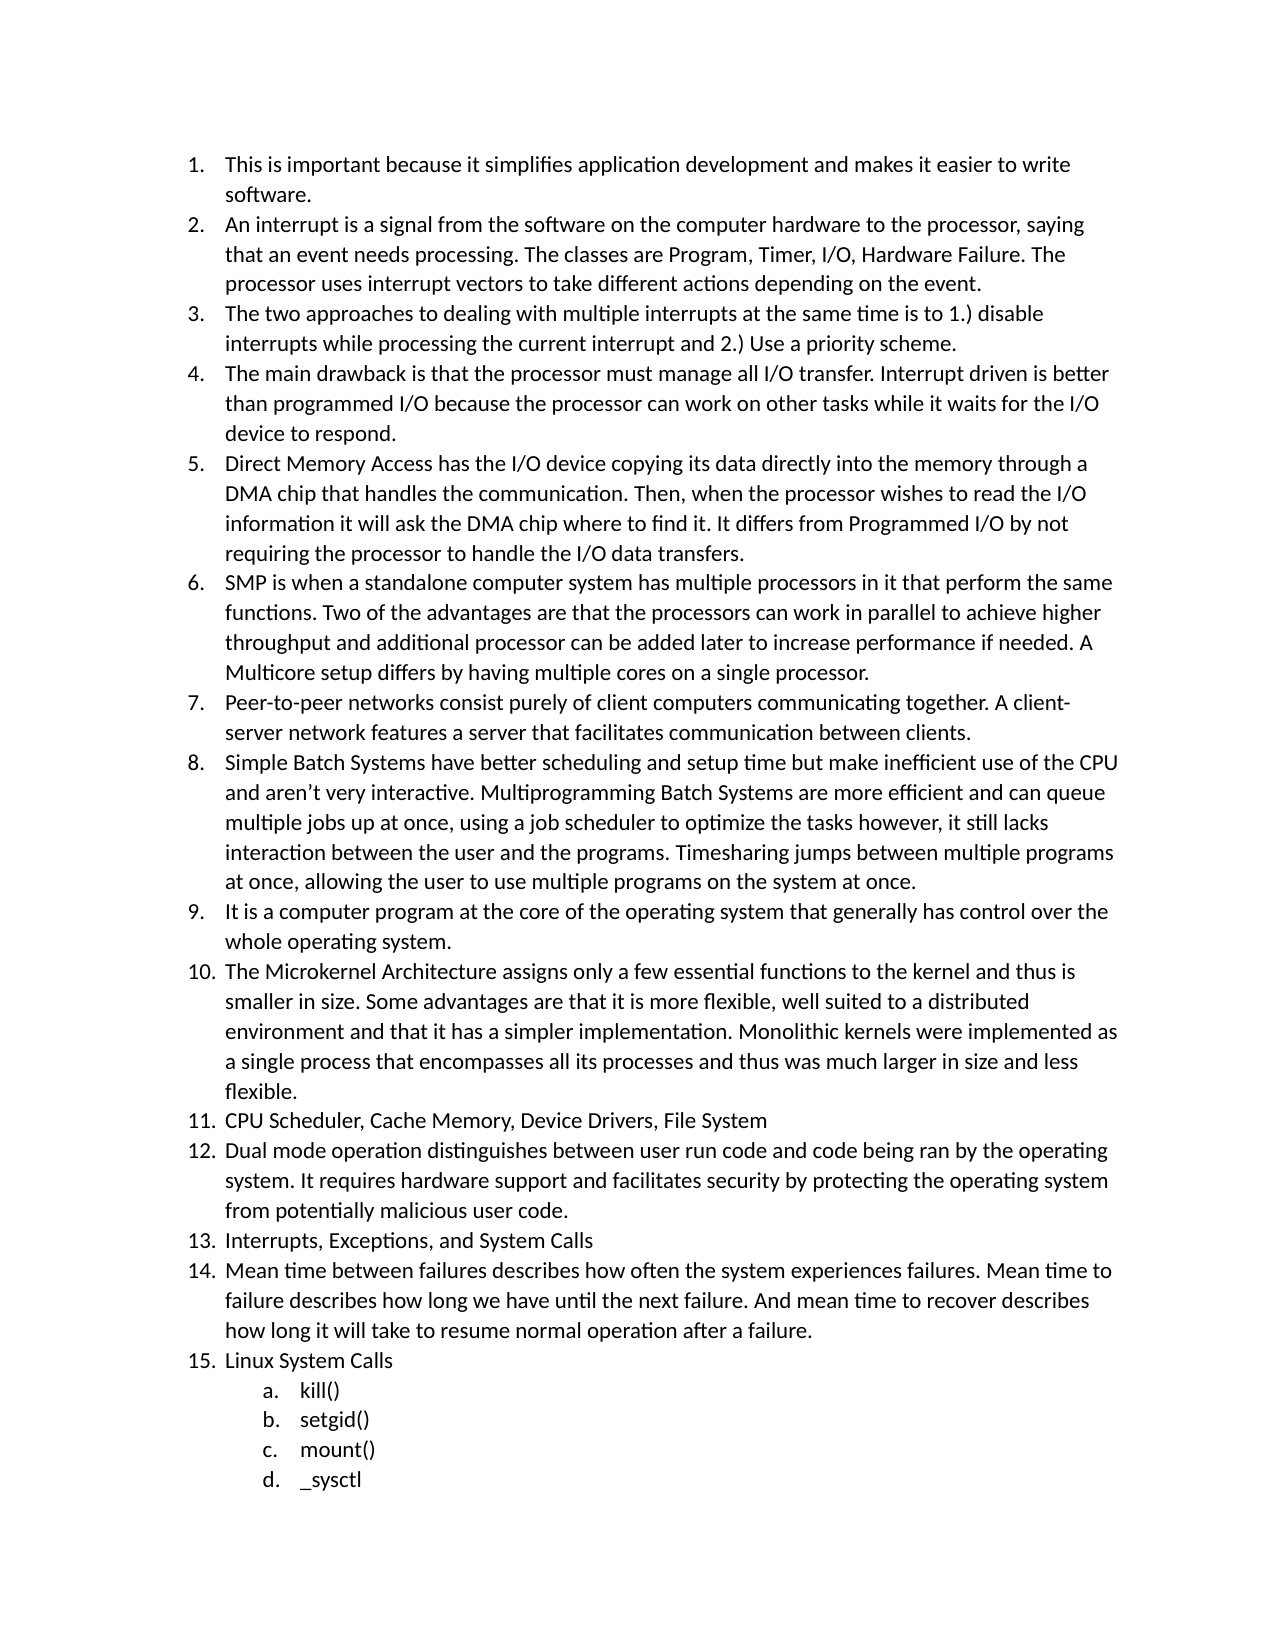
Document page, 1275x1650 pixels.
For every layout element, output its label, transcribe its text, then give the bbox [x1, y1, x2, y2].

list _sysctl [262, 1465, 1125, 1493]
list SMP is when a standalone computer system has multiple processors in it that perform the same functions. Two of the advantages are that the processors can work in parallel to achieve higher throughput and additional processor can be added later to increase performance if needed. A Multicore setup differs by having multiple cores on a single processor. [187, 568, 1125, 686]
list Interrupts, Exceptions, and System Calls [187, 1226, 1125, 1254]
list setgid() [262, 1406, 1125, 1434]
list CPU Scheduler, Cache Memory, Device Drivers, File System [187, 1107, 1125, 1135]
list Linux System Calls [187, 1346, 1125, 1374]
list The two approaches to dealing with multiple interrupts at the same time is to 1.) disable interrupts while processing the current interrupt and 2.) Use a priority scheme. [187, 299, 1125, 357]
list Mean time between failures describes how often the system experiences failures. Mean time to failure describes how long we have until the next failure. And mean time to recover describes how long it will take to resume normal operation after a failure. [187, 1256, 1125, 1344]
list Dual mode operation distinguishes between user run code and code being ran by the operating system. It requires hardware support and facilitates security by protecting the operating system from potentially malicious user code. [187, 1137, 1125, 1224]
list Direct Memory Access has the I/O device copying its data directly into the memory through a DMA chip that handles the communication. Then, when the processor wishes to read the I/O information it will ask the DMA chip where to find it. It differs from Programmed I/O by not requiring the processor to handle the I/O data transfers. [187, 449, 1125, 567]
list mount() [262, 1436, 1125, 1463]
list Peer-to-peer networks consist purely of client computers communicating together. A client-server network features a server that facilitates communication between clients. [187, 688, 1125, 746]
list Simple Batch Systems have better scheduling and setup time but make inefficient use of the CPU and aren’t very interactive. Multiprogramming Batch Systems are more efficient and can queue multiple jobs up at once, using a job scheduler to optimize the tasks however, it still lacks interaction between the user and the programs. Timesharing jumps between multiple programs at once, allowing the user to use multiple programs on the system at once. [187, 748, 1125, 896]
list This is important because it simplifies application development and makes it easier to write software. [187, 150, 1125, 208]
list It is a computer program at the core of the operating system that generally has control over the whole operating system. [187, 897, 1125, 955]
list An interrupt is a signal from the software on the computer hardware to the processor, saying that an event needs processing. The classes are Program, Timer, I/O, Hardware Failure. The processor uses interrupt vectors to take different actions depending on the event. [187, 210, 1125, 298]
list The main drawback is that the processor must manage all I/O transfer. Interrupt driven is better than programmed I/O because the processor can work on other tasks while it waits for the I/O device to respond. [187, 359, 1125, 447]
list kill() [262, 1376, 1125, 1404]
list The Microkernel Architecture assigns only a few essential functions to the kernel and thus is smaller in size. Some advantages are that it is more flexible, well suited to a distributed environment and that it has a simpler implementation. Monolithic kernels were implemented as a single process that encompasses all its processes and thus was much larger in size and less flexible. [187, 957, 1125, 1105]
